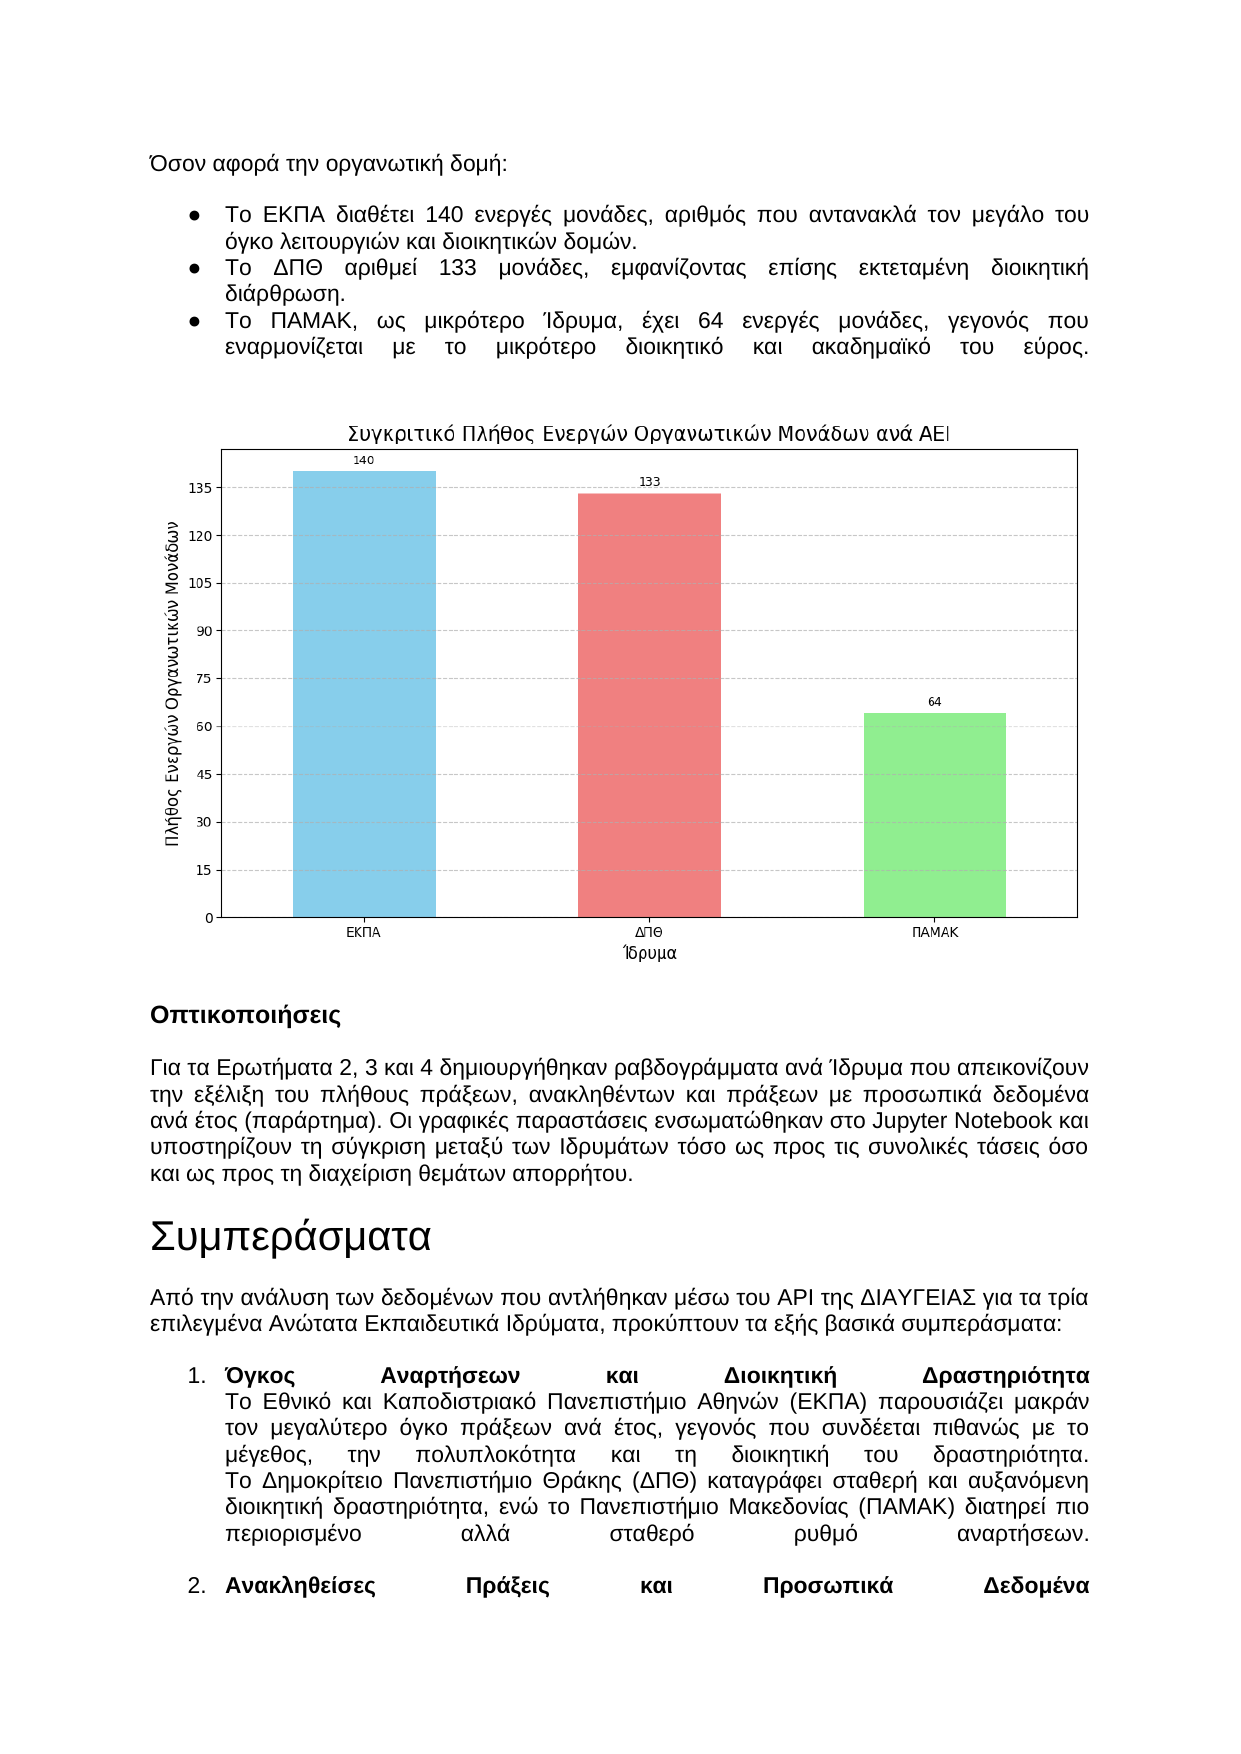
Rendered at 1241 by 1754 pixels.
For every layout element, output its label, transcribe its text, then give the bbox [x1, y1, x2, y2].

text Από την ανάλυση των δεδομένων που αντλήθηκαν μέσω του API της ΔΙΑΥΓΕΙΑΣ για τα τρία επιλεγμένα Ανώτατα Εκπαιδευτικά Ιδρύματα, προκύπτουν τα εξής βασικά συμπεράσματα: [150, 1284, 1090, 1337]
text Για τα Ερωτήματα 2, 3 και 4 δημιουργήθηκαν ραβδογράμματα ανά Ίδρυμα που απεικονίζουν την εξέλιξη του πλήθους πράξεων, ανακληθέντων και πράξεων με προσωπικά δεδομένα ανά έτος (παράρτημα). Οι γραφικές παραστάσεις ενσωματώθηκαν στο Jupyter Notebook και υποστηρίζουν τη σύγκριση μεταξύ των Ιδρυμάτων τόσο ως προς τις συνολικές τάσεις όσο και ως προς τη διαχείριση θεμάτων απορρήτου. [150, 1054, 1090, 1186]
picture [150, 410, 1091, 976]
subtitle Συμπεράσματα [150, 1211, 1090, 1259]
text Όσον αφορά την οργανωτική δομή: [150, 150, 1090, 176]
list Το ΔΠΘ αριθμεί 133 μονάδες, εμφανίζοντας επίσης εκτεταμένη διοικητική διάρθρωση. [187, 254, 1090, 307]
list Το ΕΚΠΑ διαθέτει 140 ενεργές μονάδες, αριθμός που αντανακλά τον μεγάλο του όγκο λειτουργιών και διοικητικών δομών. [187, 201, 1090, 254]
list Όγκος Αναρτήσεων και Διοικητική Δραστηριότητα Το Εθνικό και Καποδιστριακό Πανεπιστήμιο Αθηνών (ΕΚΠΑ) παρουσιάζει μακράν τον μεγαλύτερο όγκο πράξεων ανά έτος, γεγονός που συνδέεται πιθανώς με το μέγεθος, την πολυπλοκότητα και τη διοικητική του δραστηριότητα. Το Δημοκρίτειο Πανεπιστήμιο Θράκης (ΔΠΘ) καταγράφει σταθερή και αυξανόμενη διοικητική δραστηριότητα, ενώ το Πανεπιστήμιο Μακεδονίας (ΠΑΜΑΚ) διατηρεί πιο περιορισμένο αλλά σταθερό ρυθμό αναρτήσεων. [187, 1362, 1090, 1572]
list Το ΠΑΜΑΚ, ως μικρότερο Ίδρυμα, έχει 64 ενεργές μονάδες, γεγονός που εναρμονίζεται με το μικρότερο διοικητικό και ακαδημαϊκό του εύρος. [187, 307, 1090, 386]
list Ανακληθείσες Πράξεις και Προσωπικά Δεδομένα [187, 1572, 1090, 1599]
text Οπτικοποιήσεις [150, 1000, 1090, 1029]
